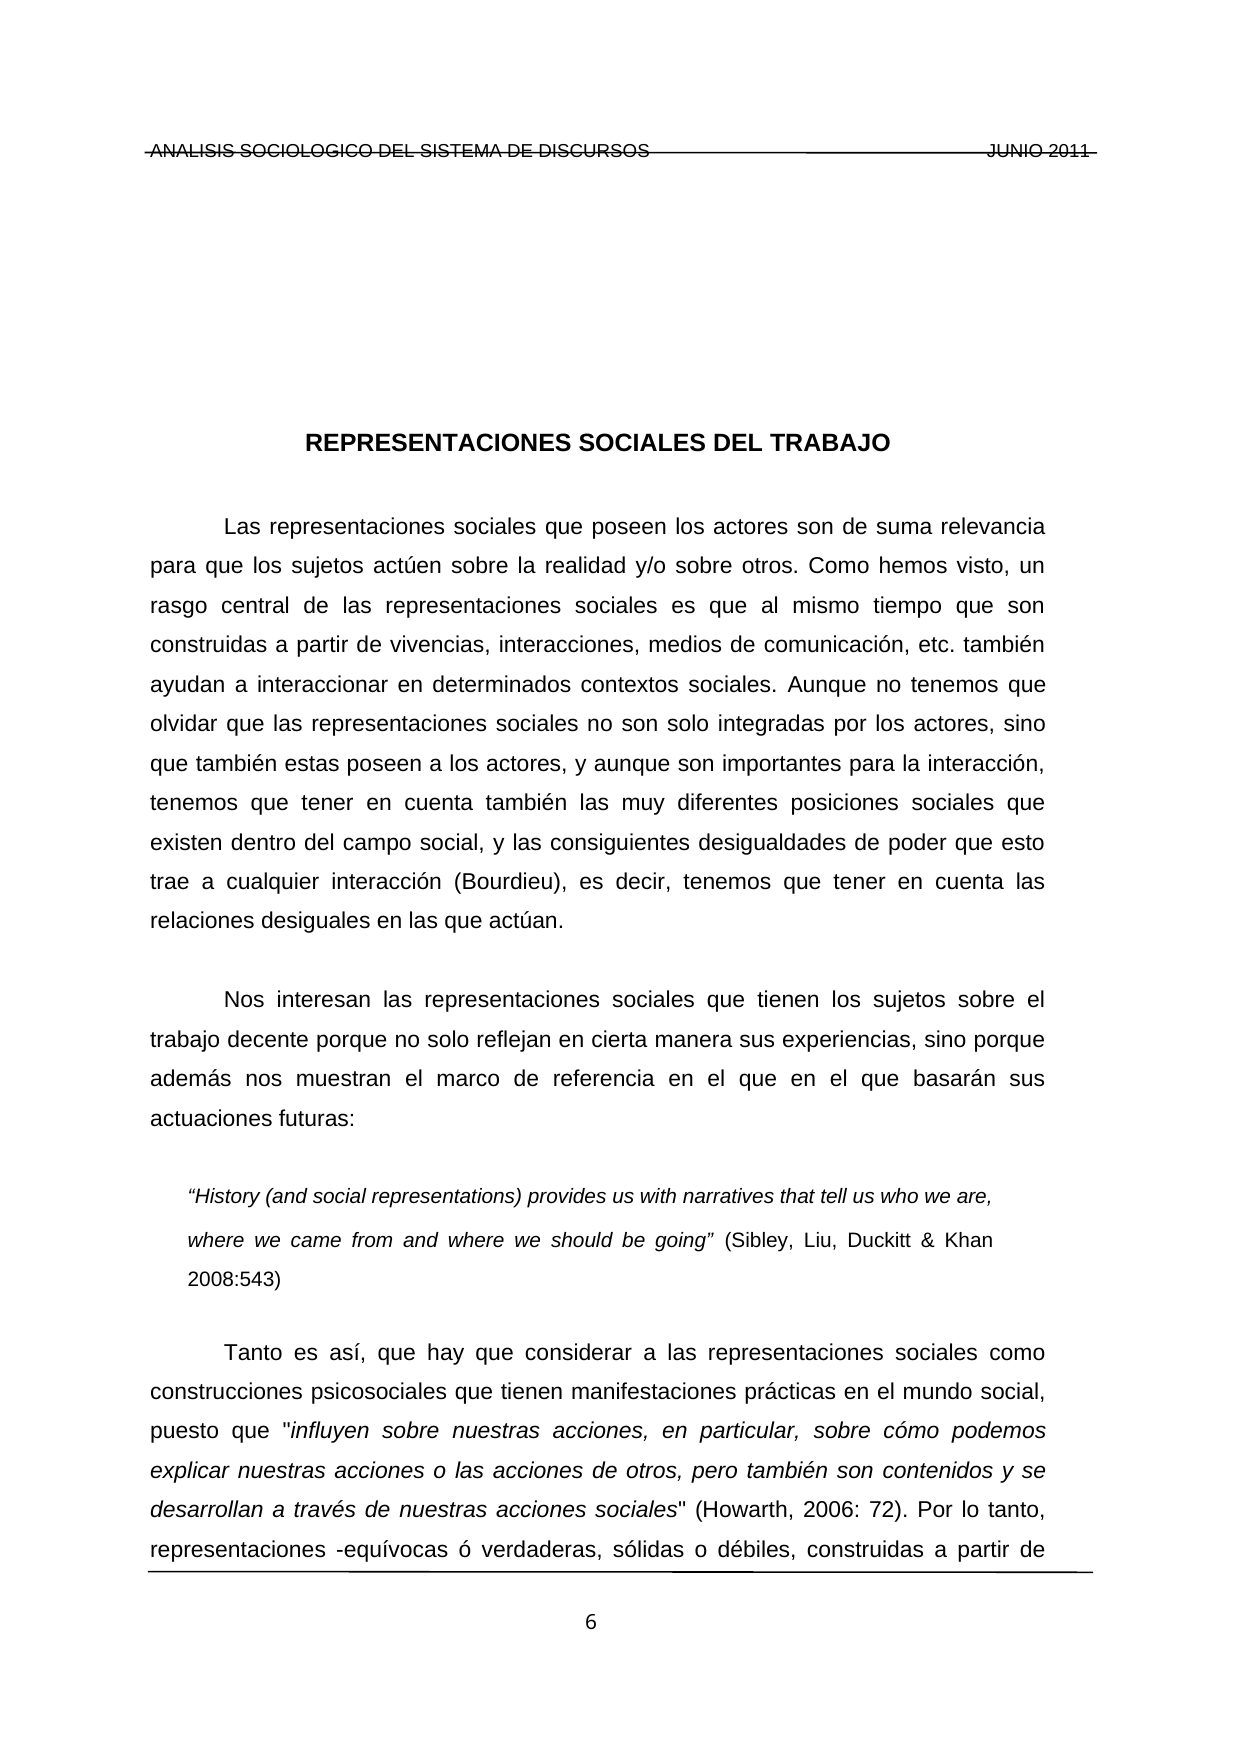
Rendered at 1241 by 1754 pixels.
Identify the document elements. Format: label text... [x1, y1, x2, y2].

text Nos interesan las representaciones sociales que tienen los sujetos sobre el trabajo decente porque no solo reflejan en cierta manera sus experiencias, sino porque además nos muestran el marco de referencia en el que en el que basarán sus actuaciones futuras: [150, 986, 1046, 1131]
text “History (and social representations) provides us with narratives that tell us who we are, where we came from and where we should be going” (Sibley, Liu, Duckitt & Khan 2008:543) [187, 1184, 994, 1291]
text Tanto es así, que hay que considerar a las representaciones sociales como construcciones psicosociales que tienen manifestaciones prácticas en el mundo social, puesto que "influyen sobre nuestras acciones, en particular, sobre cómo podemos explicar nuestras acciones o las acciones de otros, pero también son contenidos y se desarrollan a través de nuestras acciones sociales" (Howarth, 2006: 72). Por lo tanto, representaciones -equívocas ó verdaderas, sólidas o débiles, construidas a partir de [150, 1338, 1046, 1562]
subtitle REPRESENTACIONES SOCIALES DEL TRABAJO [150, 399, 1046, 457]
text Las representaciones sociales que poseen los actores son de suma relevancia para que los sujetos actúen sobre la realidad y/o sobre otros. Como hemos visto, un rasgo central de las representaciones sociales es que al mismo tiempo que son construidas a partir de vivencias, interacciones, medios de comunicación, etc. también ayudan a interaccionar en determinados contextos sociales. Aunque no tenemos que olvidar que las representaciones sociales no son solo integradas por los actores, sino que también estas poseen a los actores, y aunque son importantes para la interacción, tenemos que tener en cuenta también las muy diferentes posiciones sociales que existen dentro del campo social, y las consiguientes desigualdades de poder que esto trae a cualquier interacción (Bourdieu), es decir, tenemos que tener en cuenta las relaciones desiguales en las que actúan. [150, 513, 1046, 934]
